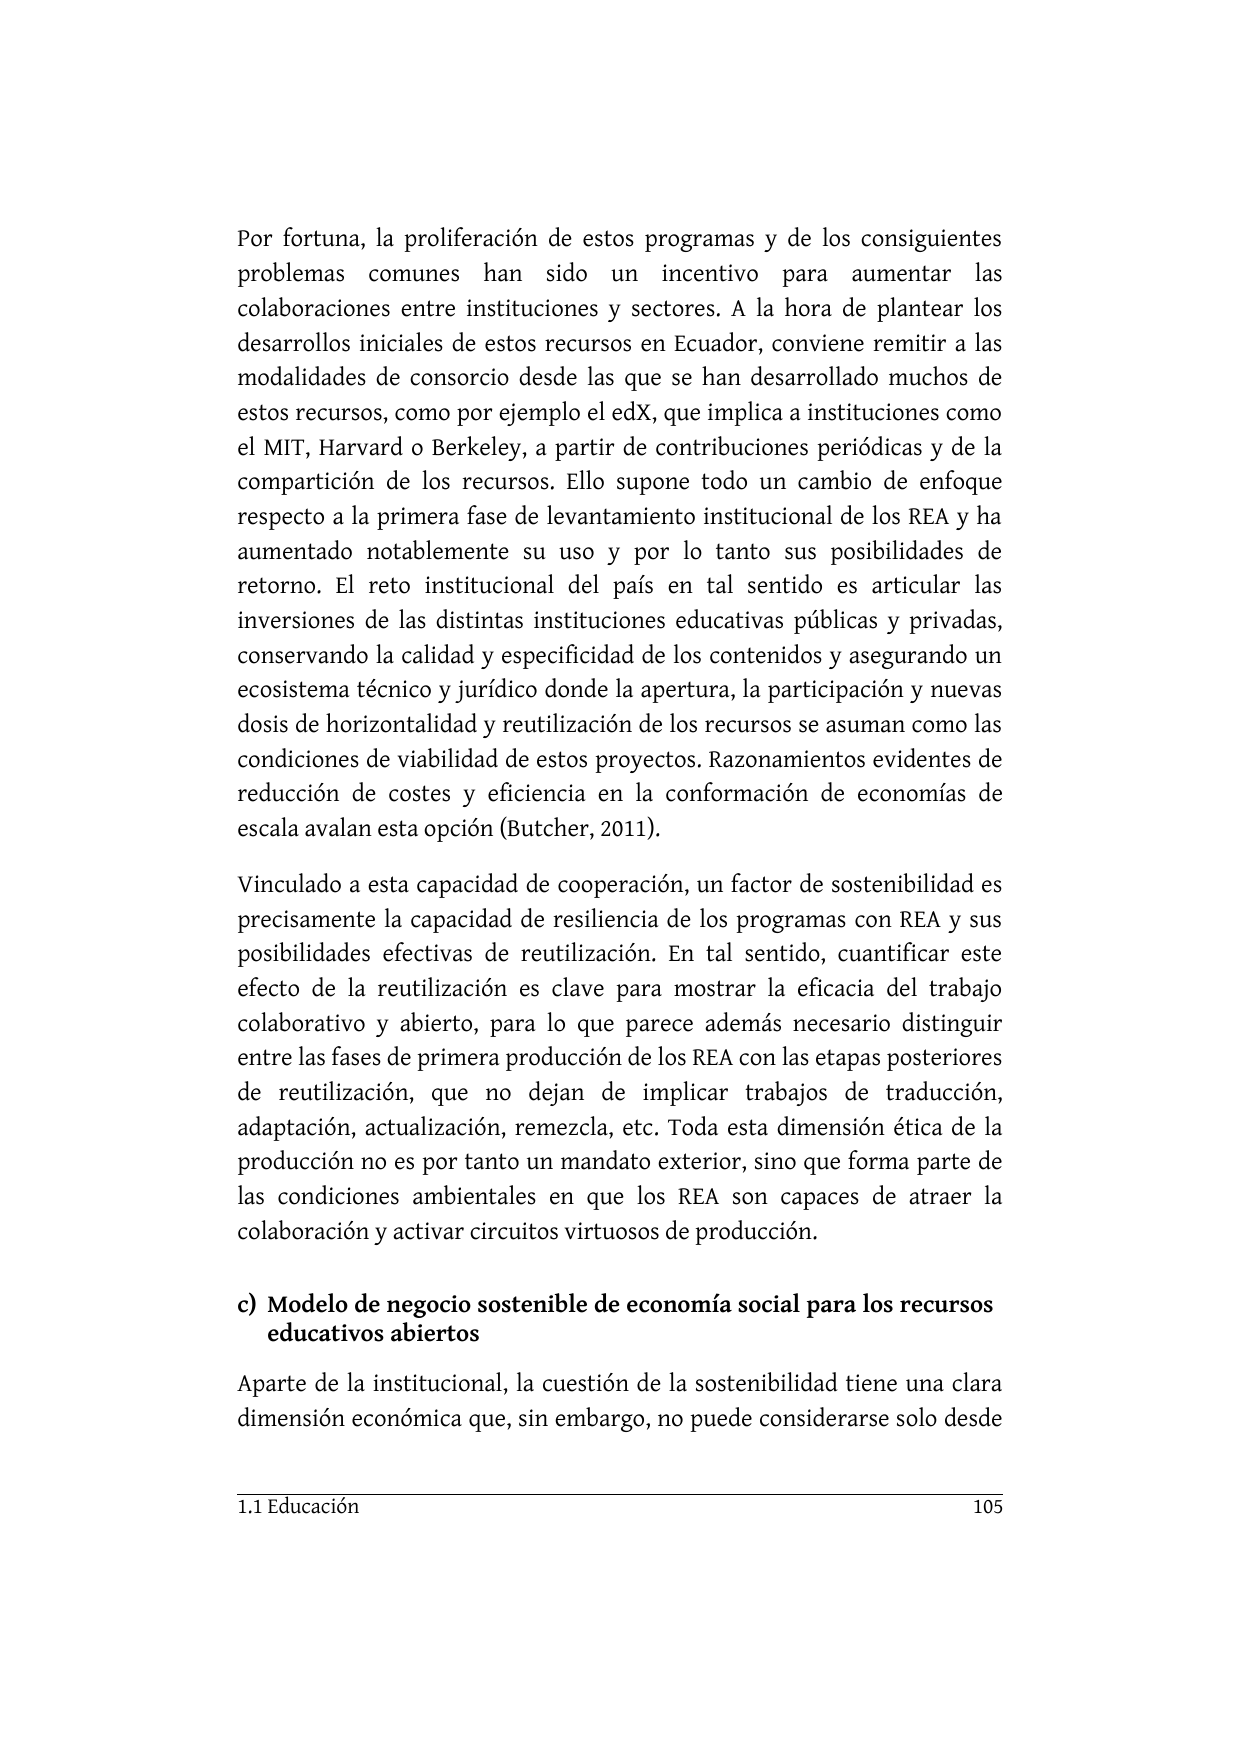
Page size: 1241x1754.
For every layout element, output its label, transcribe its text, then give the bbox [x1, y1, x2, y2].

text Vinculado a esta capacidad de cooperación, un factor de sostenibilidad es precisamente la capacidad de resiliencia de los programas con REA y sus posibilidades efectivas de reutilización. En tal sentido, cuantificar este efecto de la reutilización es clave para mostrar la eficacia del trabajo colaborativo y abierto, para lo que parece además necesario distinguir entre las fases de primera producción de los REA con las etapas posteriores de reutilización, que no dejan de implicar trabajos de traducción, adaptación, actualización, remezcla, etc. Toda esta dimensión ética de la producción no es por tanto un mandato exterior, sino que forma parte de las condiciones ambientales en que los REA son capaces de atraer la colaboración y activar circuitos virtuosos de producción. [237, 870, 1003, 1246]
subtitle Modelo de negocio sostenible de economía social para los recursos educativos abiertos [237, 1291, 1003, 1349]
text Aparte de la institucional, la cuestión de la sostenibilidad tiene una clara dimensión económica que, sin embargo, no puede considerarse solo desde [237, 1370, 1003, 1433]
text Por fortuna, la proliferación de estos programas y de los consiguientes problemas comunes han sido un incentivo para aumentar las colaboraciones entre instituciones y sectores. A la hora de plantear los desarrollos iniciales de estos recursos en Ecuador, conviene remitir a las modalidades de consorcio desde las que se han desarrollado muchos de estos recursos, como por ejemplo el edX, que implica a instituciones como el MIT, Harvard o Berkeley, a partir de contribuciones periódicas y de la compartición de los recursos. Ello supone todo un cambio de enfoque respecto a la primera fase de levantamiento institucional de los REA y ha aumentado notablemente su uso y por lo tanto sus posibilidades de retorno. El reto institucional del país en tal sentido es articular las inversiones de las distintas instituciones educativas públicas y privadas, conservando la calidad y especificidad de los contenidos y asegurando un ecosistema técnico y jurídico donde la apertura, la participación y nuevas dosis de horizontalidad y reutilización de los recursos se asuman como las condiciones de viabilidad de estos proyectos. Razonamientos evidentes de reducción de costes y eficiencia en la conformación de economías de escala avalan esta opción (Butcher, 2011). [237, 225, 1003, 844]
